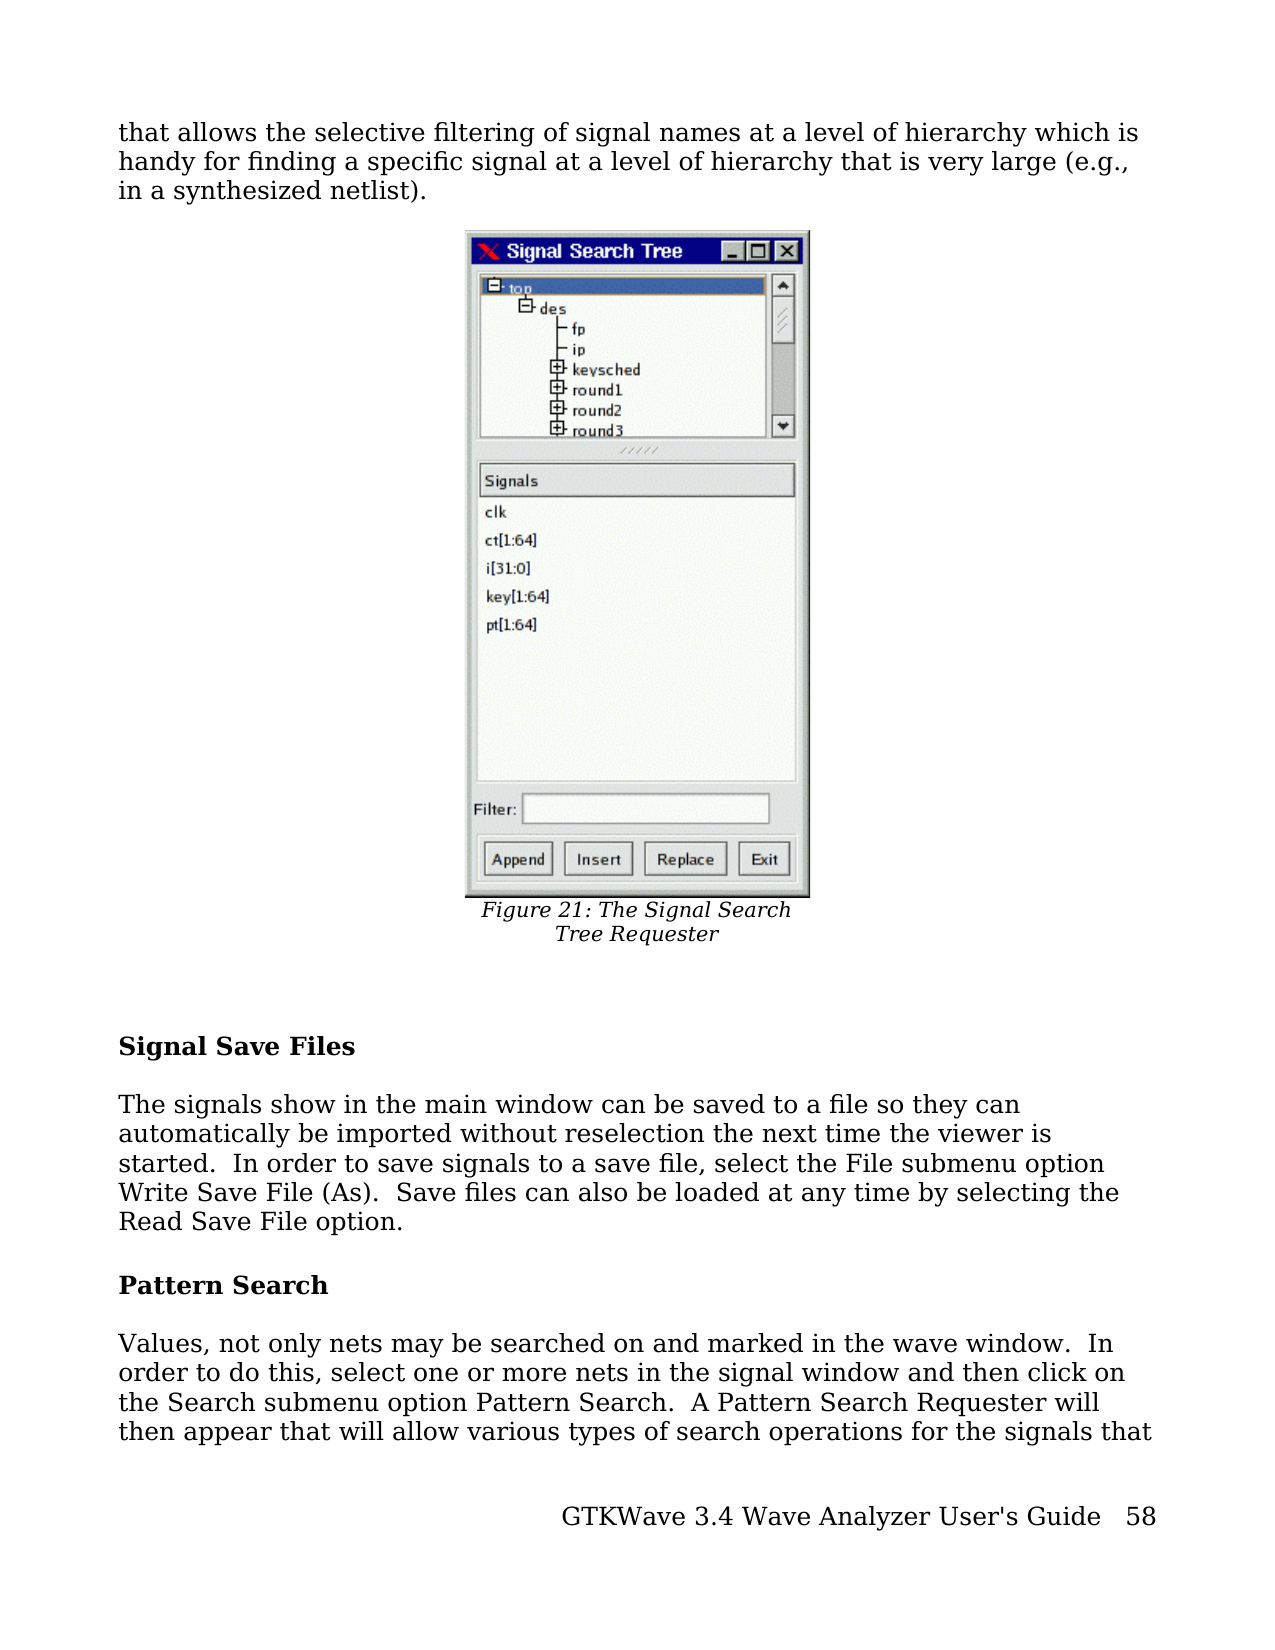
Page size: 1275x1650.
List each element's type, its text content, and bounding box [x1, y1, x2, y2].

subtitle Pattern Search [118, 1271, 1157, 1300]
text that allows the selective filtering of signal names at a level of hierarchy which is handy for finding a specific signal at a level of hierarchy that is very large (e.g., in a synthesized netlist). [118, 118, 1157, 206]
subtitle Signal Save Files [118, 1032, 1157, 1061]
picture [464, 230, 811, 898]
text Values, not only nets may be searched on and marked in the wave window. In order to do this, select one or more nets in the signal window and then click on the Search submenu option Pattern Search. A Pattern Search Requester will then appear that will allow various types of search operations for the signals that [118, 1329, 1157, 1446]
text The signals show in the main window can be saved to a file so they can automatically be imported without reselection the next time the viewer is started. In order to save signals to a save file, select the File submenu option Write Save File (As). Save files can also be loaded at any time by selecting the Read Save File option. [118, 1091, 1157, 1236]
text Figure 21: The Signal Search Tree Requester [465, 898, 810, 946]
